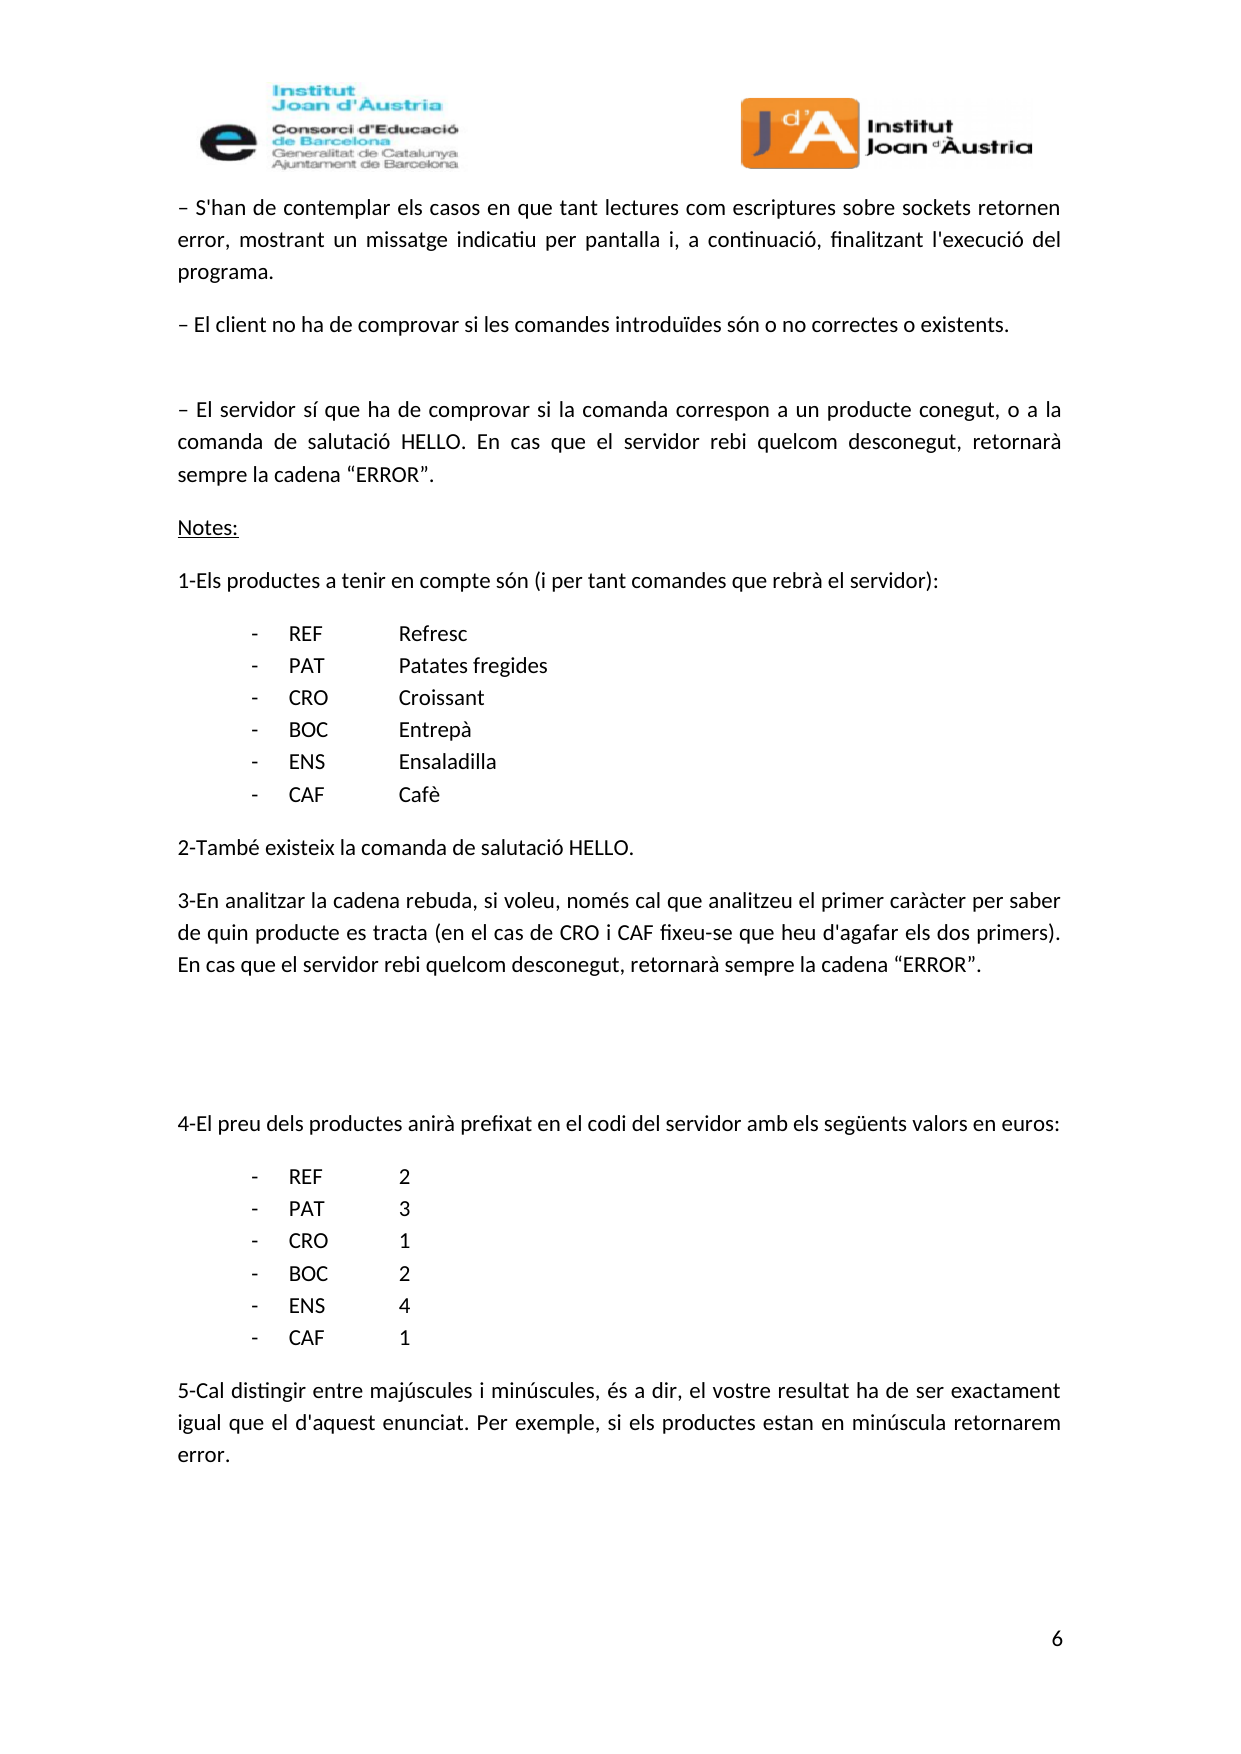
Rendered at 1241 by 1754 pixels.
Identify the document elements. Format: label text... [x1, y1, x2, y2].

text Notes: [177, 513, 1063, 541]
text – S'han de contemplar els casos en que tant lectures com escriptures sobre sockets retornen error, mostrant un missatge indicatiu per pantalla i, a continuació, finalitzant l'execució del programa. [177, 193, 1063, 285]
picture [180, 75, 487, 193]
text – El client no ha de comprovar si les comandes introduïdes són o no correctes o existents. [177, 310, 1063, 338]
list REF Refresc [251, 619, 1063, 647]
list ENS 4 [251, 1291, 1063, 1319]
picture [693, 73, 1063, 193]
text 1-Els productes a tenir en compte són (i per tant comandes que rebrà el servidor): [177, 566, 1063, 594]
list PAT 3 [251, 1194, 1063, 1222]
text 4-El preu dels productes anirà prefixat en el codi del servidor amb els següents valors en euros: [177, 1109, 1063, 1137]
list CAF 1 [251, 1323, 1063, 1351]
list PAT Patates fregides [251, 651, 1063, 679]
text 2-També existeix la comanda de salutació HELLO. [177, 833, 1063, 861]
text 3-En analitzar la cadena rebuda, si voleu, només cal que analitzeu el primer caràcter per saber de quin producte es tracta (en el cas de CRO i CAF fixeu-se que heu d'agafar els dos primers). En cas que el servidor rebi quelcom desconegut, retornarà sempre la cadena “ERROR”. [177, 886, 1063, 978]
list ENS Ensaladilla [251, 747, 1063, 776]
list CRO Croissant [251, 683, 1063, 711]
list REF 2 [251, 1162, 1063, 1190]
list BOC 2 [251, 1259, 1063, 1287]
text 5-Cal distingir entre majúscules i minúscules, és a dir, el vostre resultat ha de ser exactament igual que el d'aquest enunciat. Per exemple, si els productes estan en minúscula retornarem error. [177, 1376, 1063, 1468]
text – El servidor sí que ha de comprovar si la comanda correspon a un producte conegut, o a la comanda de salutació HELLO. En cas que el servidor rebi quelcom desconegut, retornarà sempre la cadena “ERROR”. [177, 363, 1063, 488]
list CRO 1 [251, 1227, 1063, 1254]
list CAF Cafè [251, 780, 1063, 808]
list BOC Entrepà [251, 715, 1063, 743]
